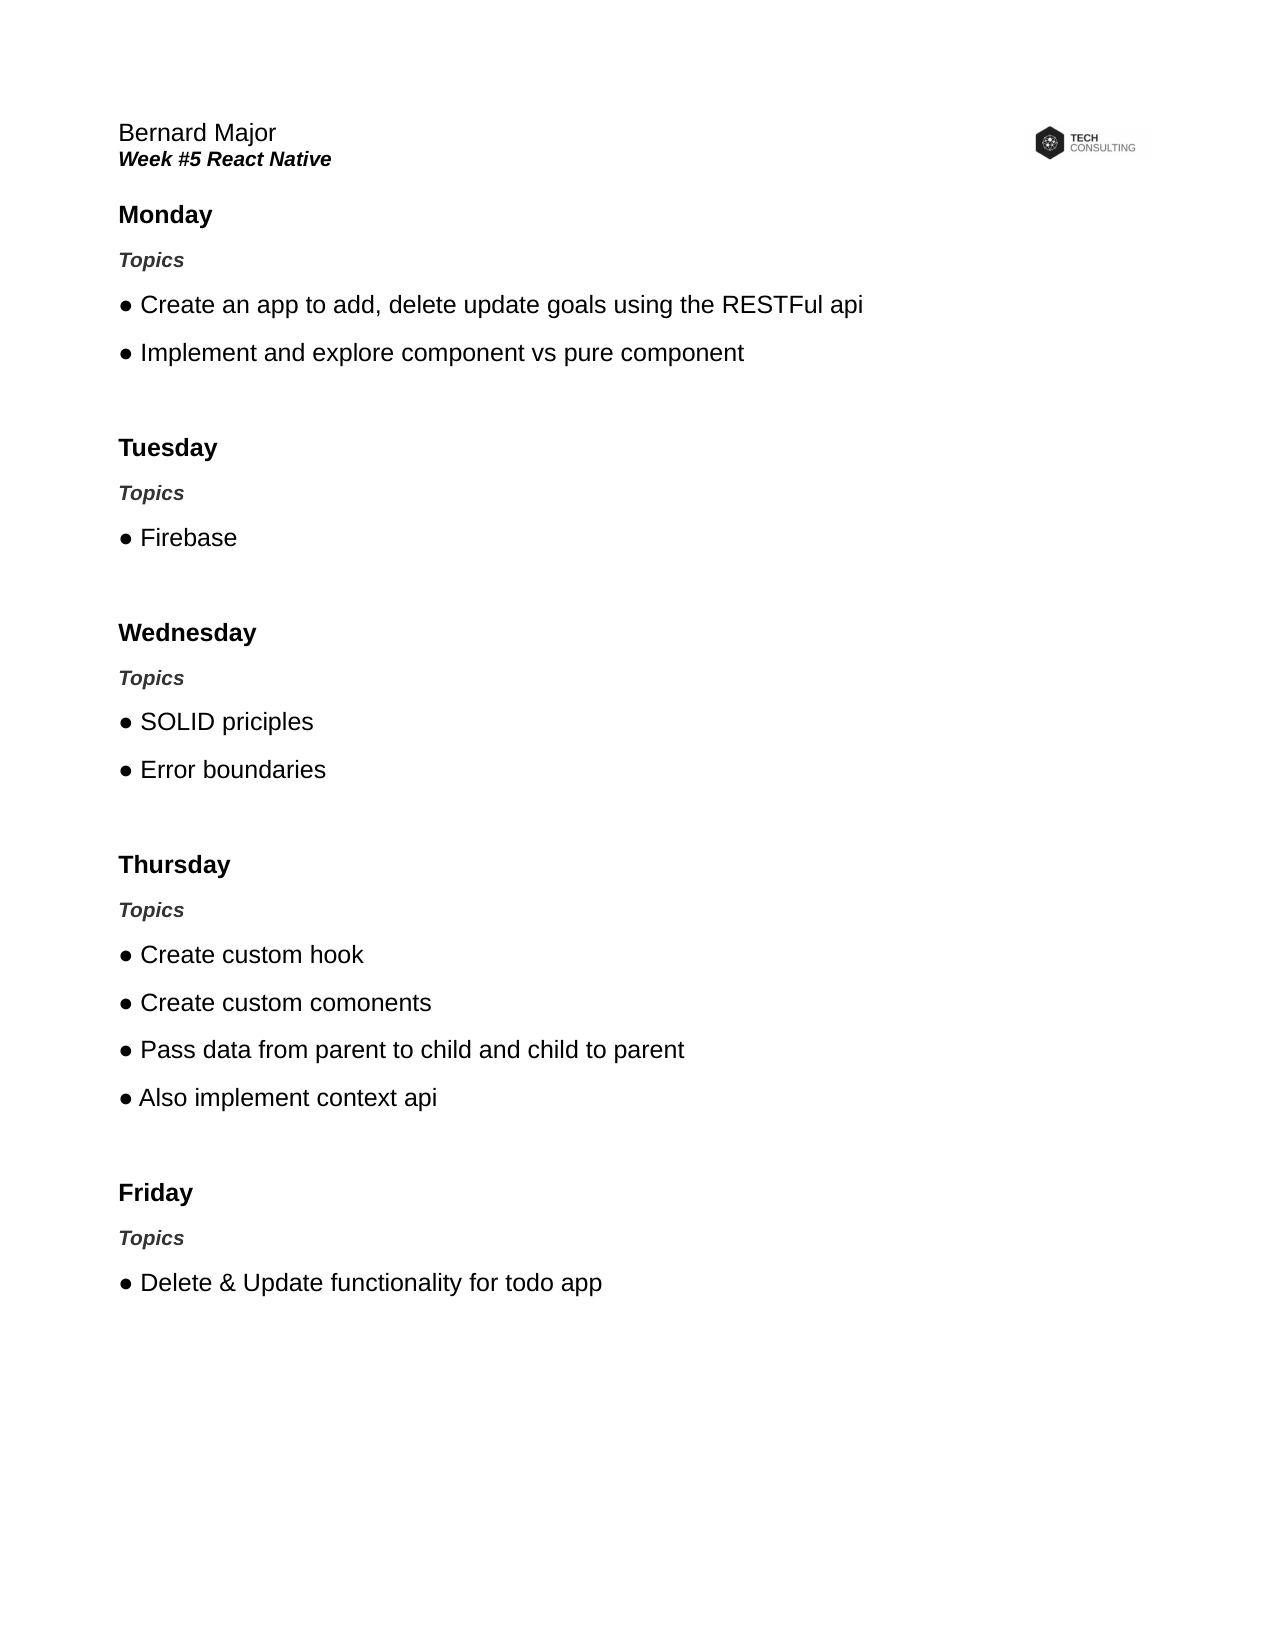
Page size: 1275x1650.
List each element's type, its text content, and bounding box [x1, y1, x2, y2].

text ● Delete & Update functionality for todo app [118, 1268, 1157, 1296]
text ● SOLID priciples [118, 707, 1157, 736]
text Thursday [118, 850, 1157, 879]
text ● Create custom comonents [118, 987, 1157, 1016]
text ● Create custom hook [118, 940, 1157, 969]
text Topics [118, 898, 1157, 922]
text Friday [118, 1178, 1157, 1207]
text ● Pass data from parent to child and child to parent [118, 1035, 1157, 1064]
text Topics [118, 248, 1157, 272]
text Topics [118, 480, 1157, 504]
text Wednesday [118, 618, 1157, 646]
text Topics [118, 665, 1157, 689]
text ● Firebase [118, 522, 1157, 551]
text Topics [118, 1226, 1157, 1249]
text ● Error boundaries [118, 755, 1157, 784]
text ● Also implement context api [118, 1083, 1157, 1111]
picture [1021, 122, 1151, 165]
text ● Create an app to add, delete update goals using the RESTFul api [118, 290, 1157, 319]
text Tuesday [118, 433, 1157, 462]
text Monday [118, 200, 1157, 229]
text ● Implement and explore component vs pure component [118, 338, 1157, 366]
